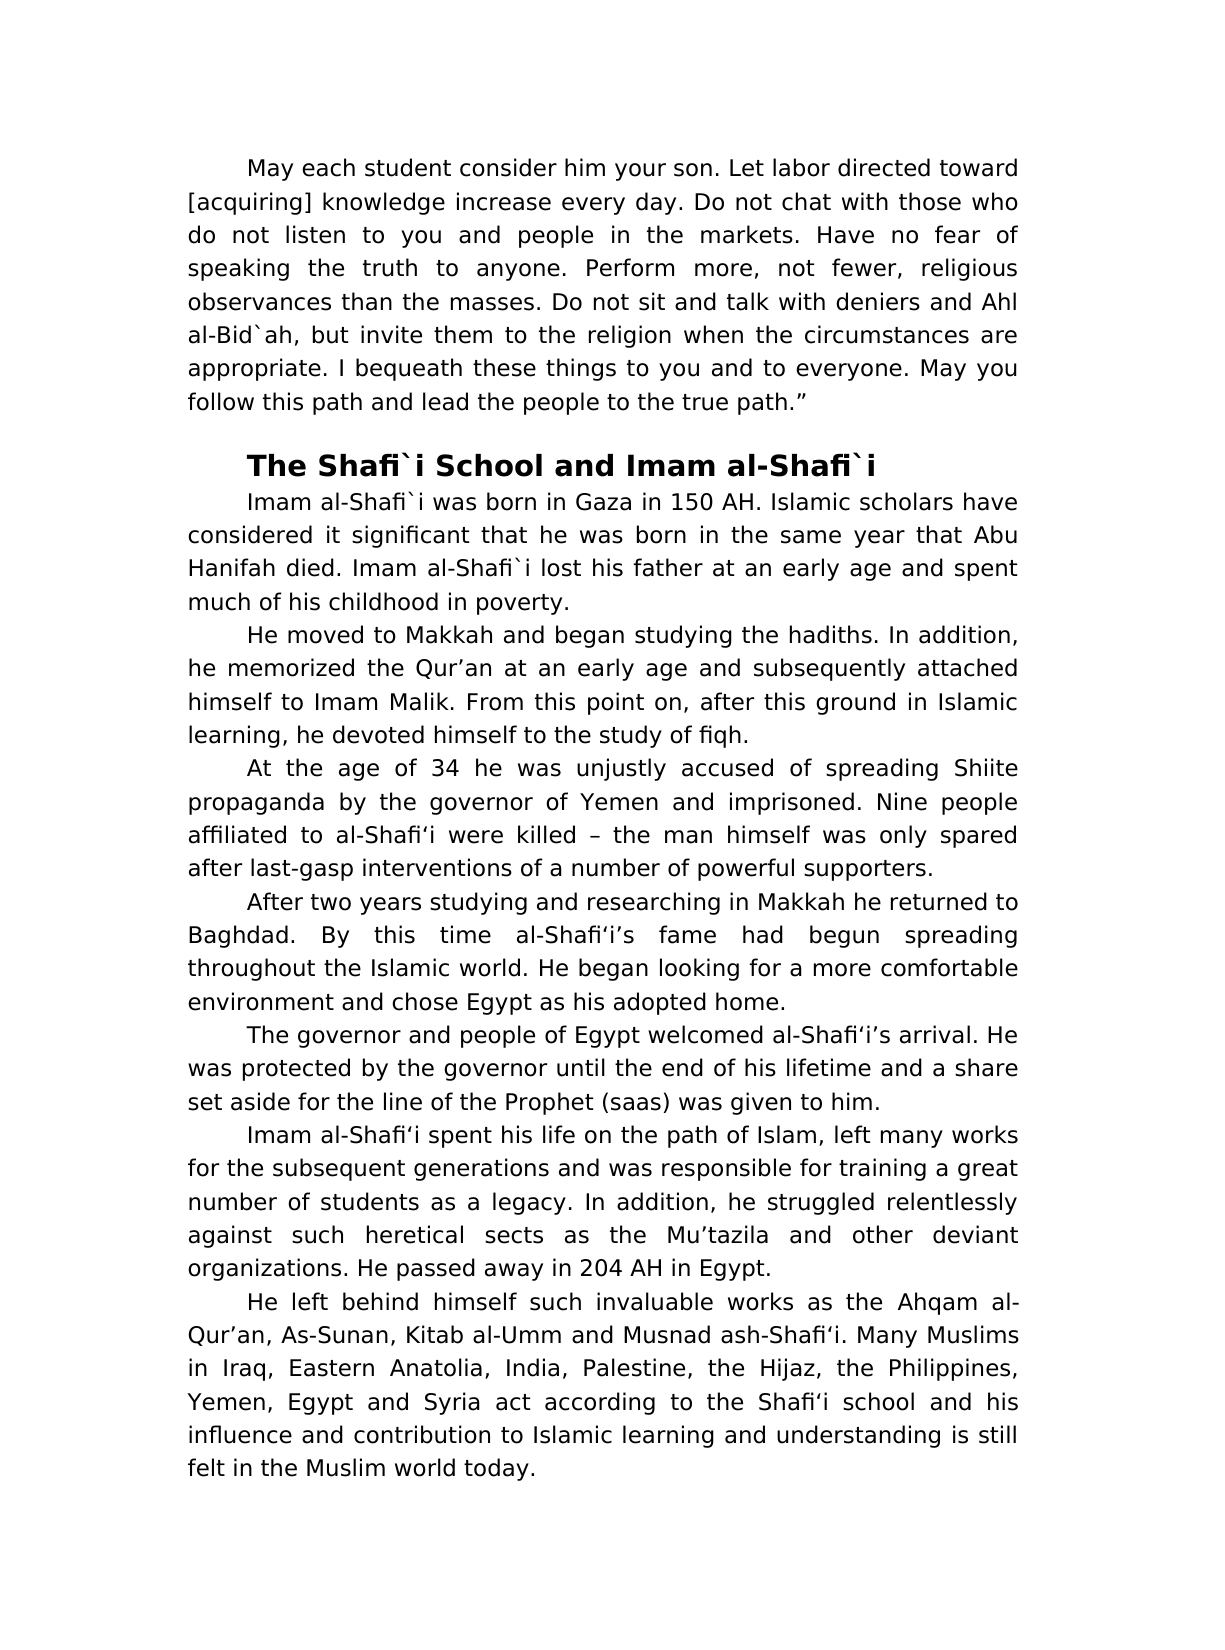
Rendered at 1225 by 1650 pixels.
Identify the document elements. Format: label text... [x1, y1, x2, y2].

text Imam al-Shafi`i was born in Gaza in 150 AH. Islamic scholars have considered it significant that he was born in the same year that Abu Hanifah died. Imam al-Shafi`i lost his father at an early age and spent much of his childhood in poverty. [187, 483, 1020, 617]
text At the age of 34 he was unjustly accused of spreading Shiite propaganda by the governor of Yemen and imprisoned. Nine people affiliated to al-Shafi‘i were killed – the man himself was only spared after last-gasp interventions of a number of powerful supporters. [187, 750, 1020, 883]
text He moved to Makkah and began studying the hadiths. In addition, he memorized the Qur’an at an early age and subsequently attached himself to Imam Malik. From this point on, after this ground in Islamic learning, he devoted himself to the study of fiqh. [187, 617, 1020, 750]
text The Shafi`i School and Imam al-Shafi`i [187, 450, 1020, 483]
text He left behind himself such invaluable works as the Ahqam al-Qur’an, As-Sunan, Kitab al-Umm and Musnad ash-Shafi‘i. Many Muslims in Iraq, Eastern Anatolia, India, Palestine, the Hijaz, the Philippines, Yemen, Egypt and Syria act according to the Shafi‘i school and his influence and contribution to Islamic learning and understanding is still felt in the Muslim world today. [187, 1283, 1020, 1483]
text After two years studying and researching in Makkah he returned to Baghdad. By this time al-Shafi‘i’s fame had begun spreading throughout the Islamic world. He began looking for a more comfortable environment and chose Egypt as his adopted home. [187, 883, 1020, 1017]
text Imam al-Shafi‘i spent his life on the path of Islam, left many works for the subsequent generations and was responsible for training a great number of students as a legacy. In addition, he struggled relentlessly against such heretical sects as the Mu’tazila and other deviant organizations. He passed away in 204 AH in Egypt. [187, 1117, 1020, 1283]
text The governor and people of Egypt welcomed al-Shafi‘i’s arrival. He was protected by the governor until the end of his lifetime and a share set aside for the line of the Prophet (saas) was given to him. [187, 1017, 1020, 1117]
text May each student consider him your son. Let labor directed toward [acquiring] knowledge increase every day. Do not chat with those who do not listen to you and people in the markets. Have no fear of speaking the truth to anyone. Perform more, not fewer, religious observances than the masses. Do not sit and talk with deniers and Ahl al-Bid`ah, but invite them to the religion when the circumstances are appropriate. I bequeath these things to you and to everyone. May you follow this path and lead the people to the true path.” [187, 150, 1020, 417]
